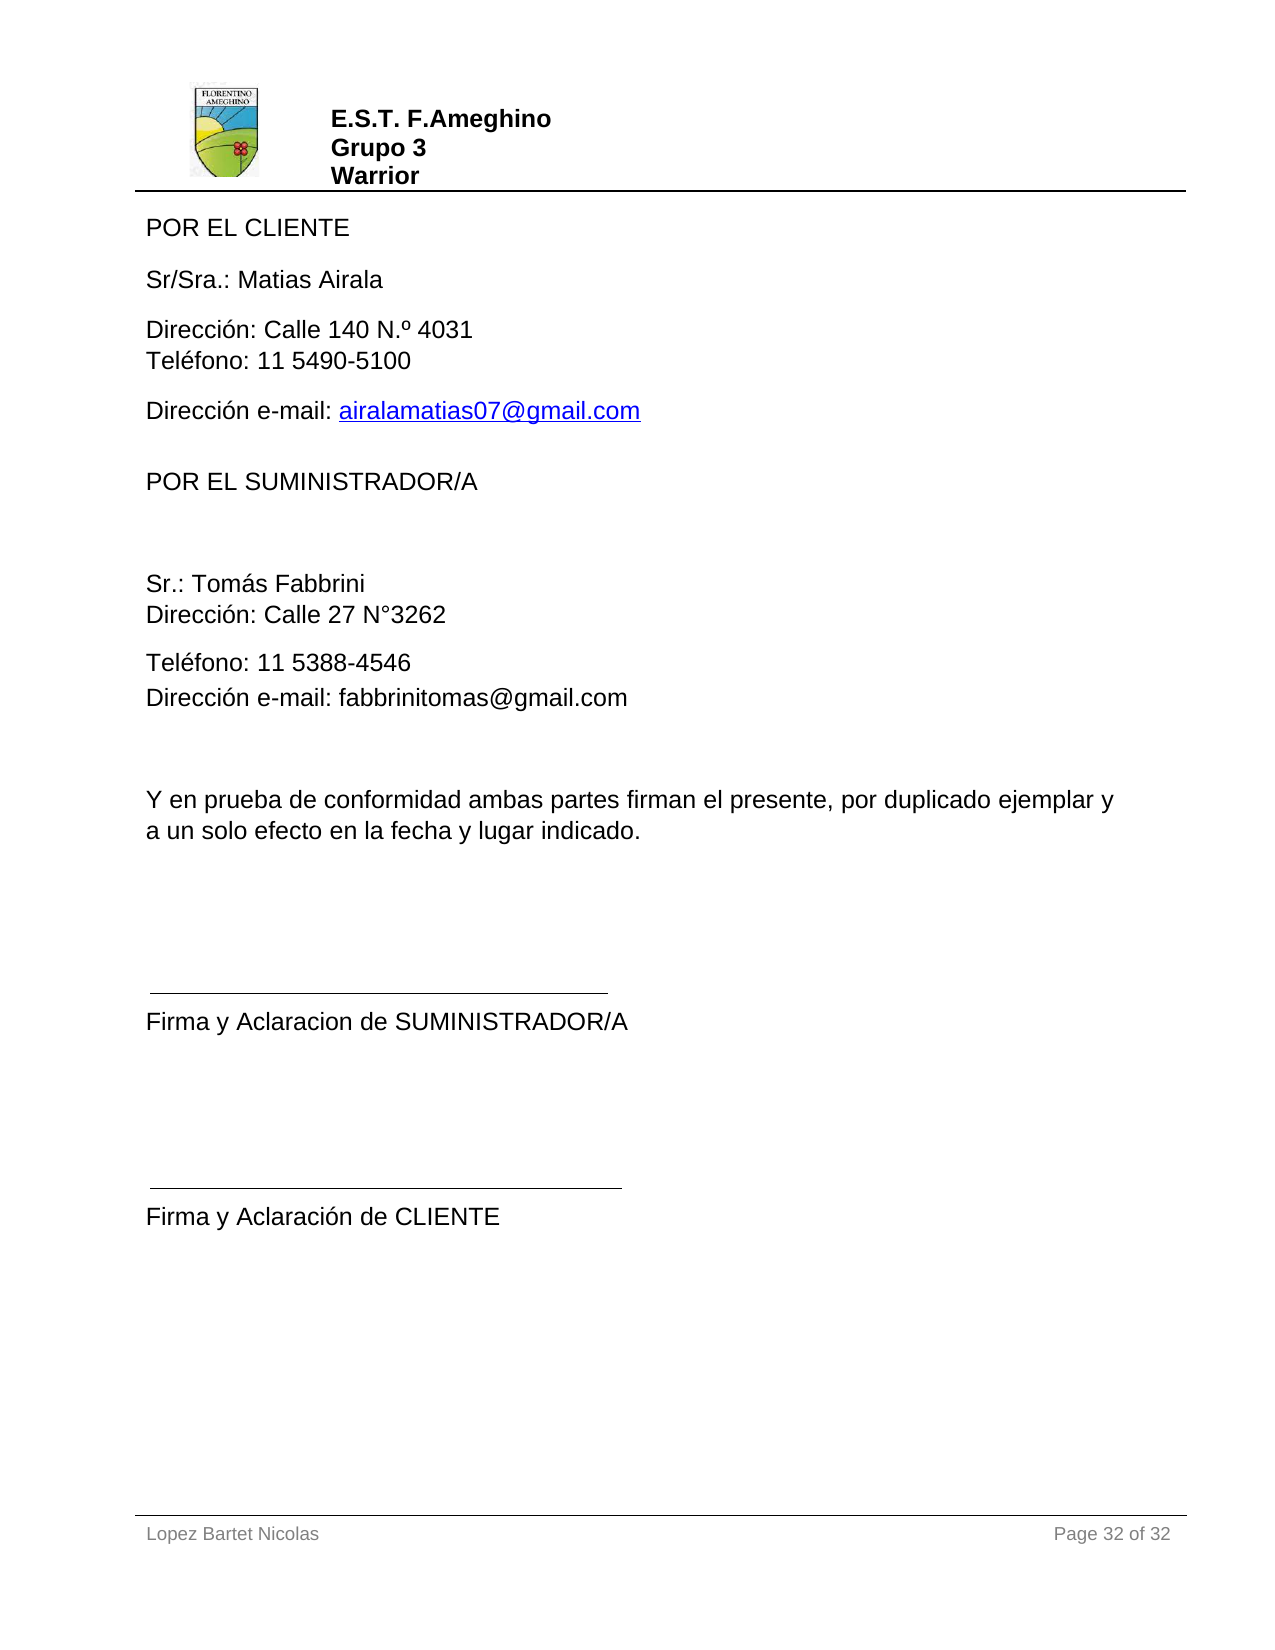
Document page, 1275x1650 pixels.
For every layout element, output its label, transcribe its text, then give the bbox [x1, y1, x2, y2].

text Y en prueba de conformidad ambas partes firman el presente, por duplicado ejemplar y a un solo efecto en la fecha y lugar indicado. [146, 785, 1130, 845]
text Teléfono: 11 5490-5100 [146, 346, 1140, 375]
text Dirección e-mail: fabbrinitomas@gmail.com [146, 683, 1140, 712]
text POR EL CLIENTE [146, 213, 1140, 242]
text POR EL SUMINISTRADOR/A [146, 466, 1140, 495]
text Firma y Aclaracion de SUMINISTRADOR/A [146, 1007, 1140, 1036]
text Dirección e-mail: airalamatias07@gmail.com [146, 396, 1140, 424]
picture [189, 82, 260, 177]
text Teléfono: 11 5388-4546 [146, 648, 1140, 676]
text Sr.: Tomás Fabbrini Dirección: Calle 27 N°3262 [146, 569, 456, 629]
text Dirección: Calle 140 N.º 4031 [146, 315, 483, 344]
text Sr/Sra.: Matias Airala [146, 265, 483, 294]
text Firma y Aclaración de CLIENTE [146, 1202, 1140, 1231]
